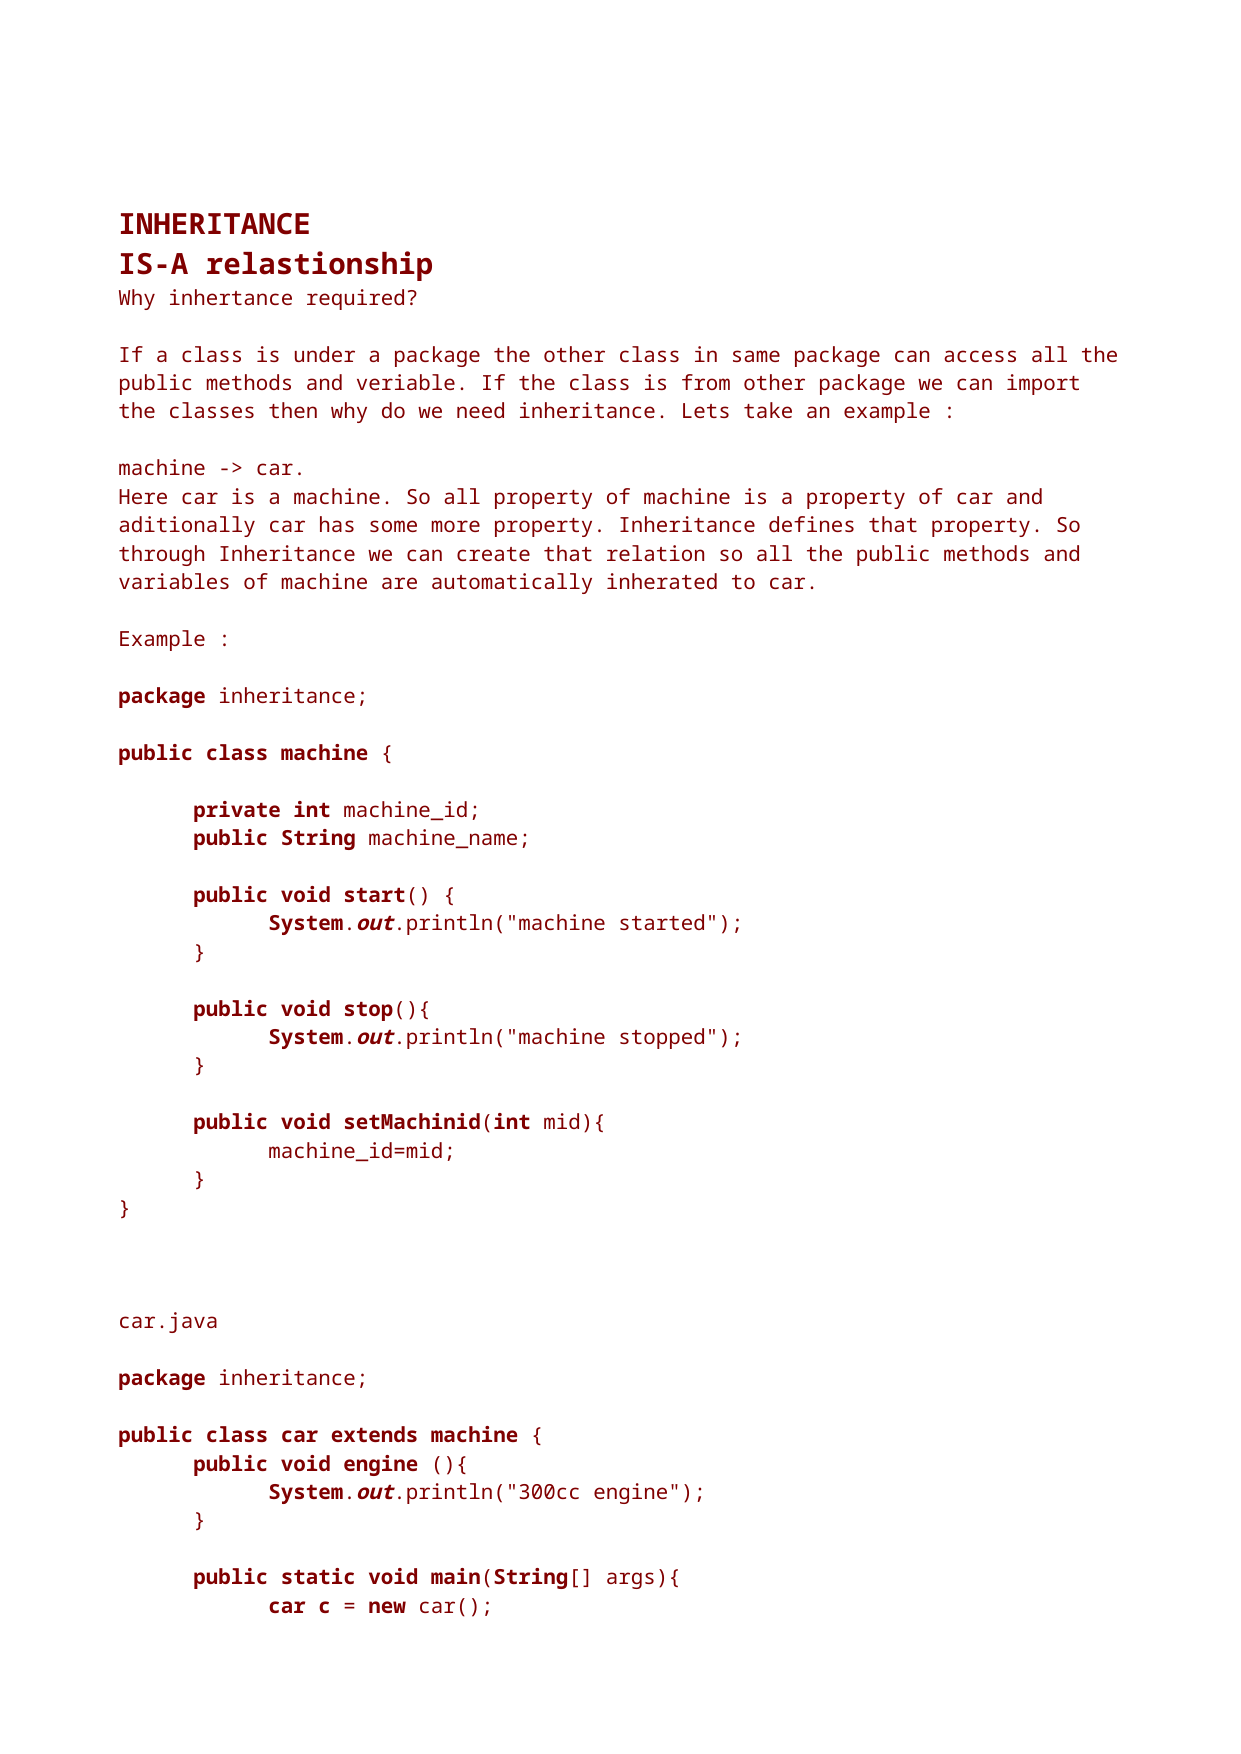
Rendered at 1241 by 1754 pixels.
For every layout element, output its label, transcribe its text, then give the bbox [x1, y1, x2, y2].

text Why inhertance required? [118, 283, 1122, 311]
text System.out.println("machine stopped"); [118, 1022, 1122, 1051]
text } [118, 1506, 1122, 1534]
text public class car extends machine { [118, 1420, 1122, 1449]
text Example : [118, 624, 1122, 652]
text } [118, 1193, 1122, 1221]
text } [118, 1164, 1122, 1193]
text If a class is under a package the other class in same package can access all the public methods and veriable. If the class is from other package we can import the classes then why do we need inheritance. Lets take an example : [118, 340, 1122, 425]
text Here car is a machine. So all property of machine is a property of car and aditionally car has some more property. Inheritance defines that property. So through Inheritance we can create that relation so all the public methods and variables of machine are automatically inherated to car. [118, 482, 1122, 596]
text public static void main(String[] args){ [118, 1562, 1122, 1591]
text INHERITANCE [118, 203, 1122, 243]
text } [118, 1051, 1122, 1079]
text System.out.println("machine started"); [118, 908, 1122, 937]
text public void stop(){ [118, 994, 1122, 1022]
text } [118, 937, 1122, 965]
text public void engine (){ [118, 1449, 1122, 1477]
text public void setMachinid(int mid){ [118, 1107, 1122, 1136]
text package inheritance; [118, 1363, 1122, 1392]
text package inheritance; [118, 681, 1122, 709]
text car c = new car(); [118, 1591, 1122, 1619]
text public class machine { [118, 738, 1122, 766]
text car.java [118, 1307, 1122, 1335]
text public void start() { [118, 880, 1122, 908]
text machine -> car. [118, 453, 1122, 482]
text public String machine_name; [118, 823, 1122, 852]
text machine_id=mid; [118, 1136, 1122, 1164]
text IS-A relastionship [118, 243, 1122, 283]
text private int machine_id; [118, 795, 1122, 823]
text System.out.println("300cc engine"); [118, 1477, 1122, 1506]
